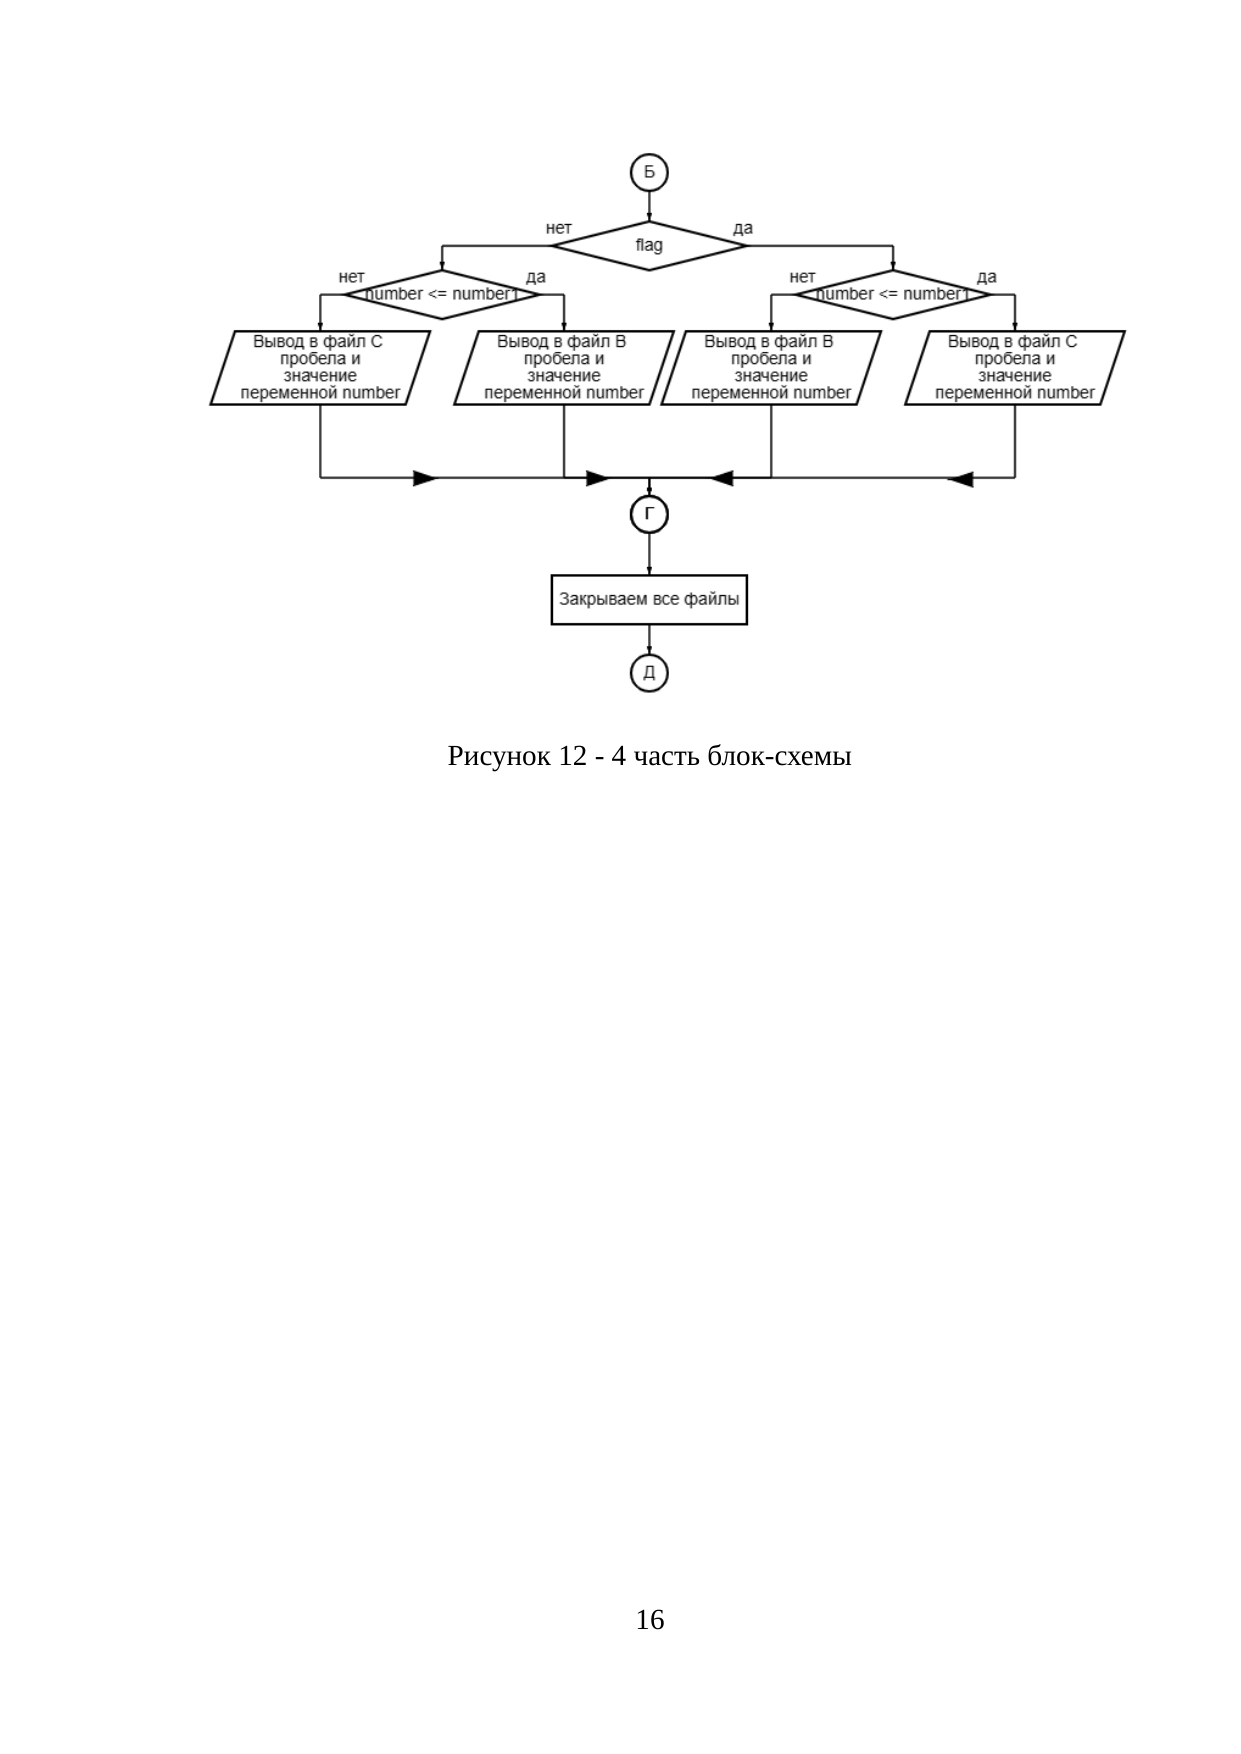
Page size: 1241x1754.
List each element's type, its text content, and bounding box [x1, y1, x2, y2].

picture [162, 130, 1137, 722]
text Рисунок 12 - 4 часть блок-схемы [162, 722, 1137, 772]
